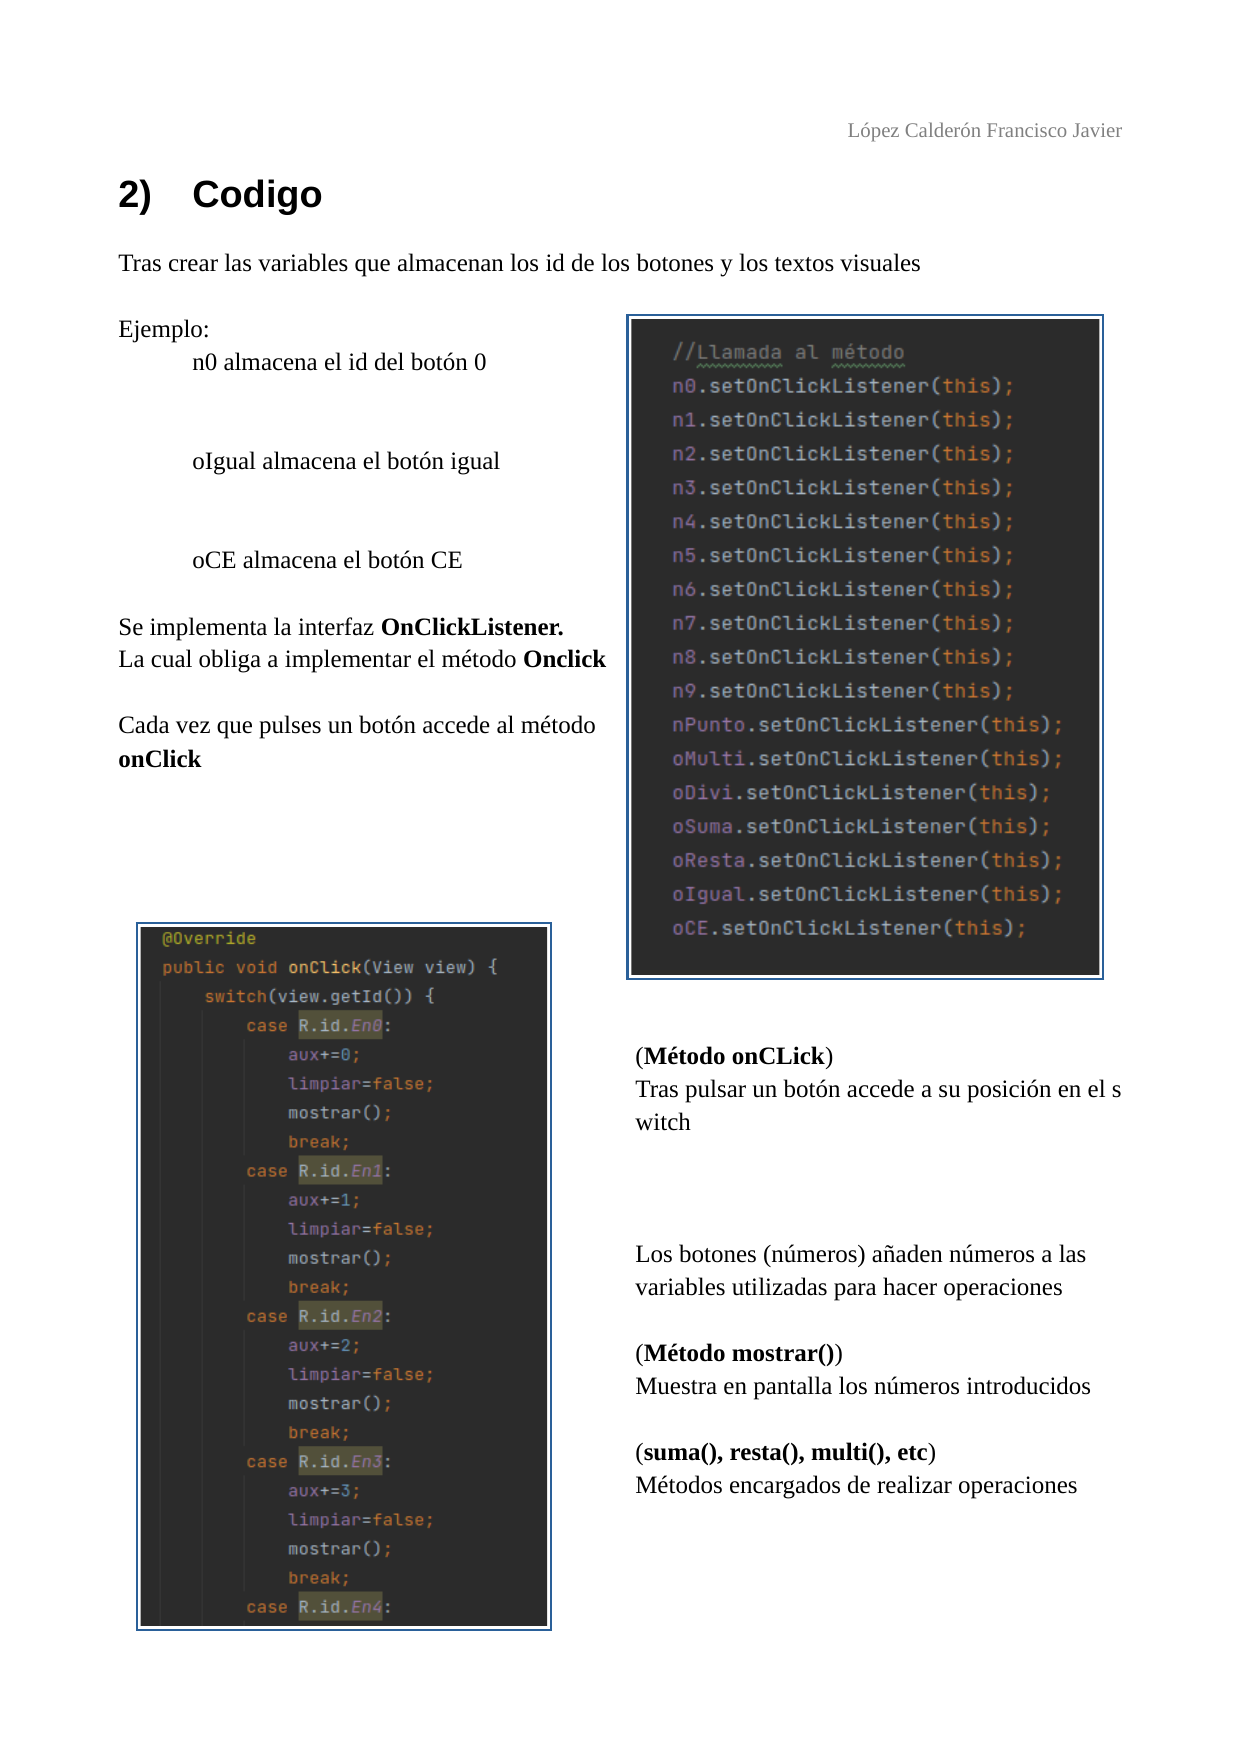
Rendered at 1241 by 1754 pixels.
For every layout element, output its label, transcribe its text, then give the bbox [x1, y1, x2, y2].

subtitle Codigo [118, 172, 1122, 215]
text Cada vez que pulses un botón accede al método onClick [118, 711, 626, 772]
text Los botones (números) añaden números a las variables utilizadas para hacer operaciones [552, 1239, 1122, 1301]
text Se implementa la interfaz OnClickListener. [118, 612, 626, 640]
text (Método onCLick) [552, 1041, 1122, 1069]
text [118, 1074, 136, 1136]
picture [631, 319, 1100, 975]
picture [140, 927, 548, 1626]
text [629, 316, 1102, 978]
text [1104, 314, 1122, 343]
text Métodos encargados de realizar operaciones [552, 1470, 1122, 1499]
text oIgual almacena el botón igual [118, 446, 626, 475]
text (Método mostrar()) [552, 1338, 1122, 1367]
text (suma(), resta(), multi(), etc) [552, 1437, 1122, 1466]
text oCE almacena el botón CE [118, 546, 626, 574]
text n0 almacena el id del botón 0 [118, 347, 626, 376]
text Muestra en pantalla los números introducidos [552, 1371, 1122, 1400]
text [1104, 546, 1122, 574]
text Tras crear las variables que almacenan los id de los botones y los textos visuales [118, 248, 1122, 277]
text [1104, 711, 1122, 772]
text La cual obliga a implementar el método Onclick [118, 644, 626, 673]
text [118, 1338, 136, 1367]
text [118, 1041, 136, 1069]
text Tras pulsar un botón accede a su posición en el s witch [552, 1074, 1122, 1136]
text Ejemplo: [118, 314, 626, 343]
